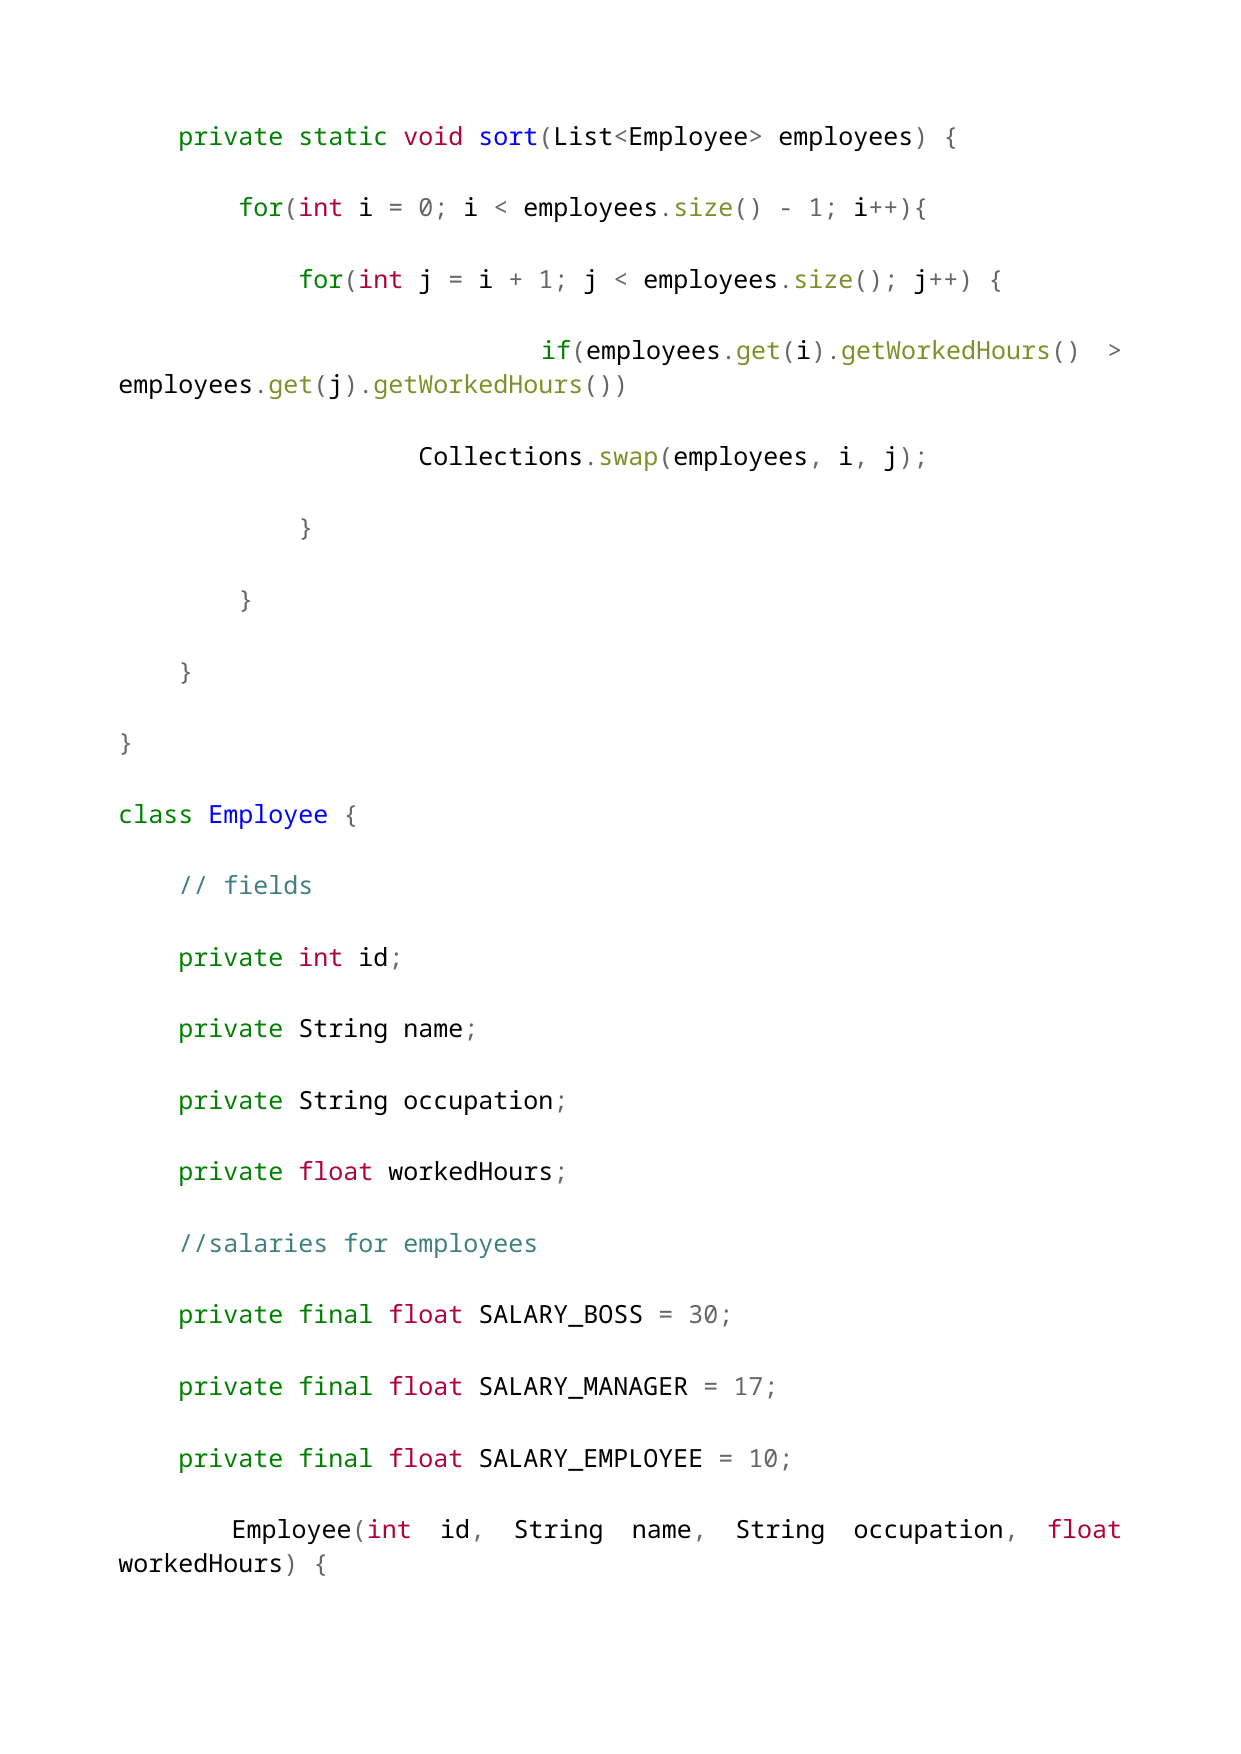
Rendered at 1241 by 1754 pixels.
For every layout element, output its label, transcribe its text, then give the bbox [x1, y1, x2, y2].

subtitle private final float SALARY_EMPLOYEE = 10; [118, 1440, 1122, 1474]
subtitle } [118, 725, 1122, 759]
subtitle //salaries for employees [118, 1226, 1122, 1260]
subtitle private int id; [118, 939, 1122, 973]
subtitle private String occupation; [118, 1082, 1122, 1117]
subtitle private static void sort(List<Employee> employees) { [118, 118, 1122, 152]
subtitle } [118, 653, 1122, 687]
subtitle for(int j = i + 1; j < employees.size(); j++) { [118, 261, 1122, 295]
subtitle } [118, 582, 1122, 616]
subtitle // fields [118, 868, 1122, 902]
subtitle private final float SALARY_MANAGER = 17; [118, 1369, 1122, 1403]
subtitle private float workedHours; [118, 1154, 1122, 1188]
subtitle private final float SALARY_BOSS = 30; [118, 1297, 1122, 1331]
subtitle class Employee { [118, 796, 1122, 830]
subtitle Employee(int id, String name, String occupation, float workedHours) { [118, 1512, 1122, 1580]
subtitle } [118, 510, 1122, 544]
subtitle private String name; [118, 1011, 1122, 1045]
subtitle for(int i = 0; i < employees.size() - 1; i++){ [118, 190, 1122, 224]
subtitle Collections.swap(employees, i, j); [118, 438, 1122, 472]
subtitle if(employees.get(i).getWorkedHours() > employees.get(j).getWorkedHours()) [118, 333, 1122, 401]
